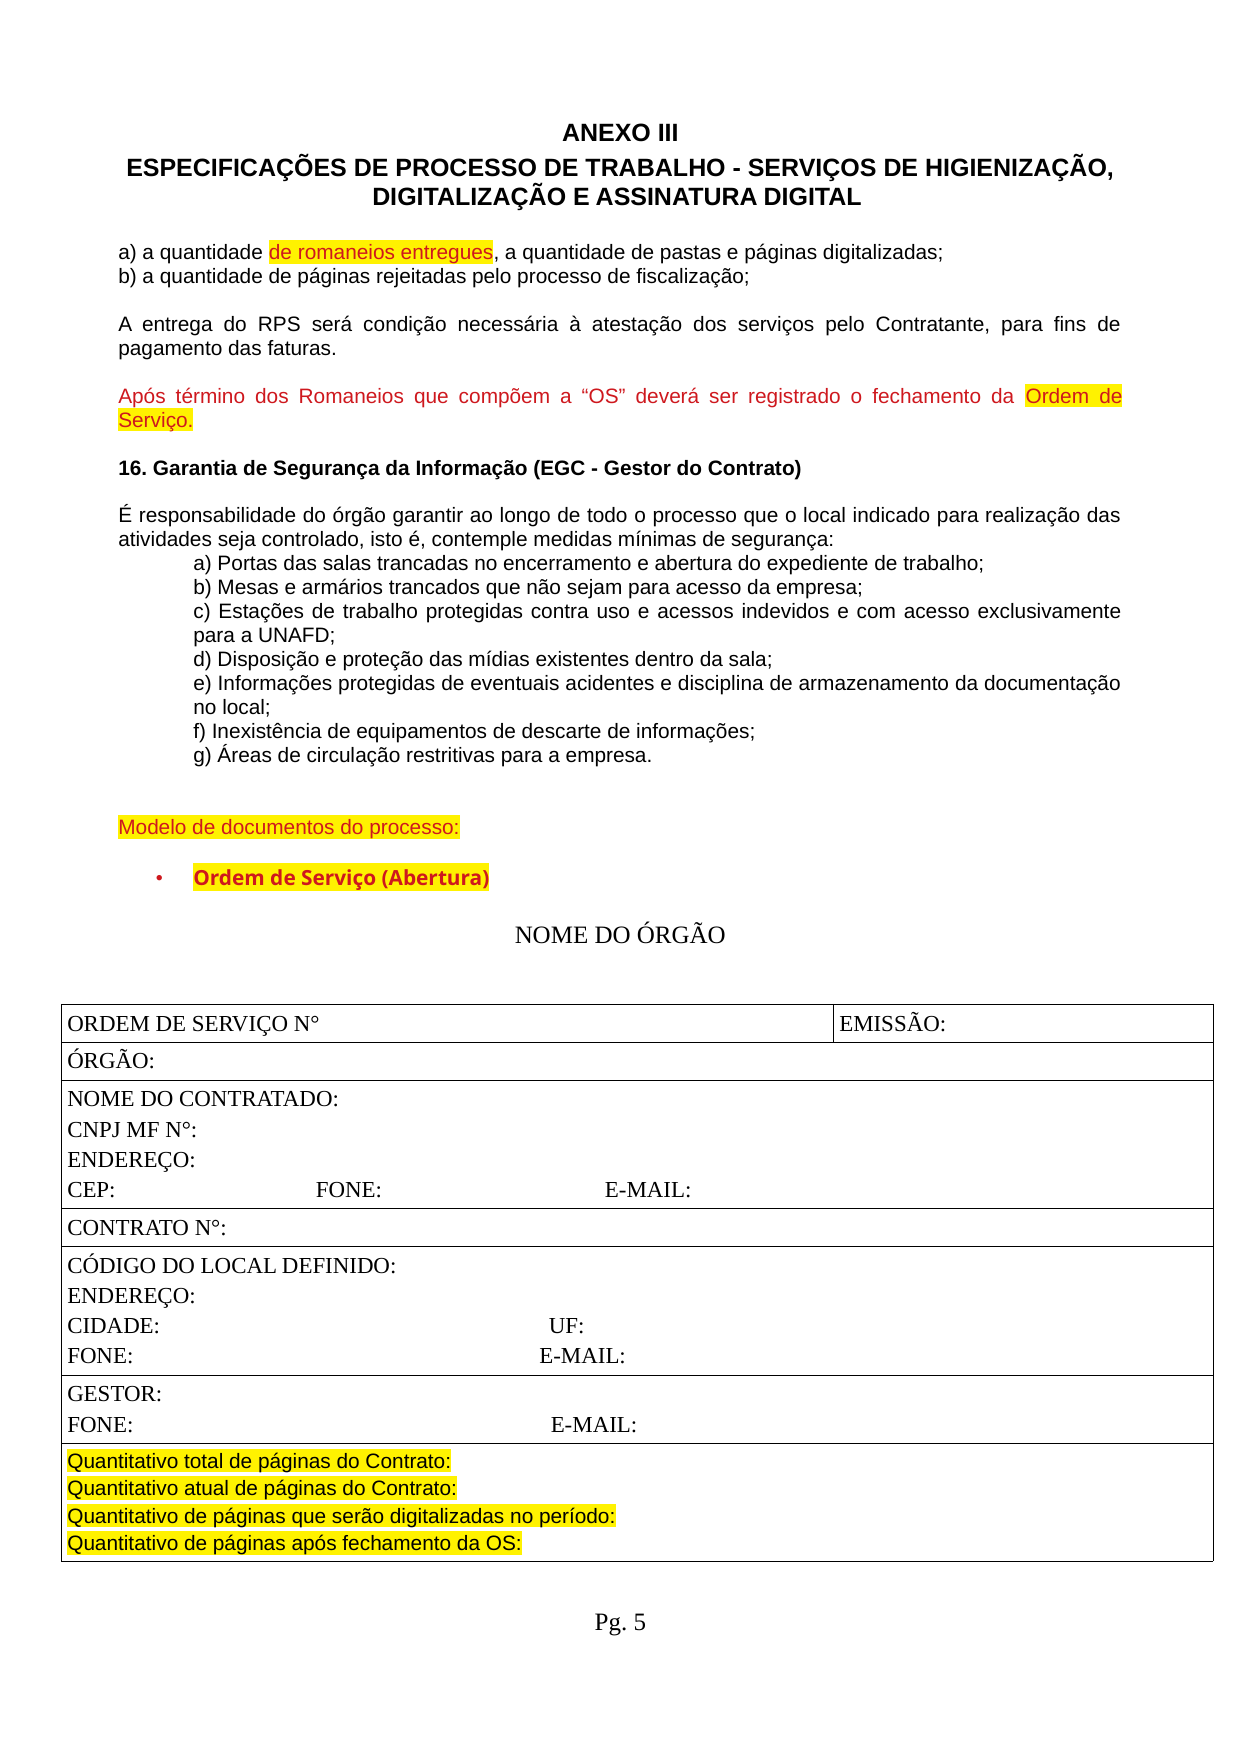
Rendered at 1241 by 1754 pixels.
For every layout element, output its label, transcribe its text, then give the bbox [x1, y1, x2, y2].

table_cell Quantitativo total de páginas do Contrato: Quantitativo atual de páginas do Contrato: Quantitativo de páginas que serão digitalizadas no período: Quantitativo de páginas após fechamento da OS: [62, 1444, 1213, 1561]
text d) Disposição e proteção das mídias existentes dentro da sala; [193, 647, 1122, 671]
text 16. Garantia de Segurança da Informação (EGC - Gestor do Contrato) [118, 455, 1122, 479]
text Modelo de documentos do processo: [118, 815, 1122, 839]
text a) Portas das salas trancadas no encerramento e abertura do expediente de trabalho; [193, 551, 1122, 575]
text b) a quantidade de páginas rejeitadas pelo processo de fiscalização; [118, 264, 1122, 288]
table_cell GESTOR: FONE: E-MAIL: [62, 1376, 1213, 1443]
table_cell CÓDIGO DO LOCAL DEFINIDO: ENDEREÇO: CIDADE: UF: FONE: E-MAIL: [62, 1247, 1213, 1374]
text e) Informações protegidas de eventuais acidentes e disciplina de armazenamento da documentação no local; [193, 671, 1122, 719]
table_header EMISSÃO: [834, 1005, 1213, 1042]
list Ordem de Serviço (Abertura) [156, 863, 1122, 891]
text NOME DO ÓRGÃO [118, 920, 1122, 949]
text É responsabilidade do órgão garantir ao longo de todo o processo que o local indicado para realização das atividades seja controlado, isto é, contemple medidas mínimas de segurança: [118, 503, 1122, 551]
table_cell CONTRATO N°: [62, 1209, 1213, 1246]
text c) Estações de trabalho protegidas contra uso e acessos indevidos e com acesso exclusivamente para a UNAFD; [193, 599, 1122, 647]
text b) Mesas e armários trancados que não sejam para acesso da empresa; [193, 575, 1122, 599]
text A entrega do RPS será condição necessária à atestação dos serviços pelo Contratante, para fins de pagamento das faturas. [118, 312, 1122, 359]
table_cell NOME DO CONTRATADO: CNPJ MF N°: ENDEREÇO: CEP: FONE: E-MAIL: [62, 1081, 1213, 1208]
table_header ORDEM DE SERVIÇO N° [62, 1005, 833, 1042]
text f) Inexistência de equipamentos de descarte de informações; [193, 719, 1122, 743]
table_cell ÓRGÃO: [62, 1043, 1213, 1079]
text a) a quantidade de romaneios entregues, a quantidade de pastas e páginas digitalizadas; [118, 240, 1122, 264]
text Após término dos Romaneios que compõem a “OS” deverá ser registrado o fechamento da Ordem de Serviço. [118, 383, 1122, 431]
text g) Áreas de circulação restritivas para a empresa. [193, 743, 1122, 767]
